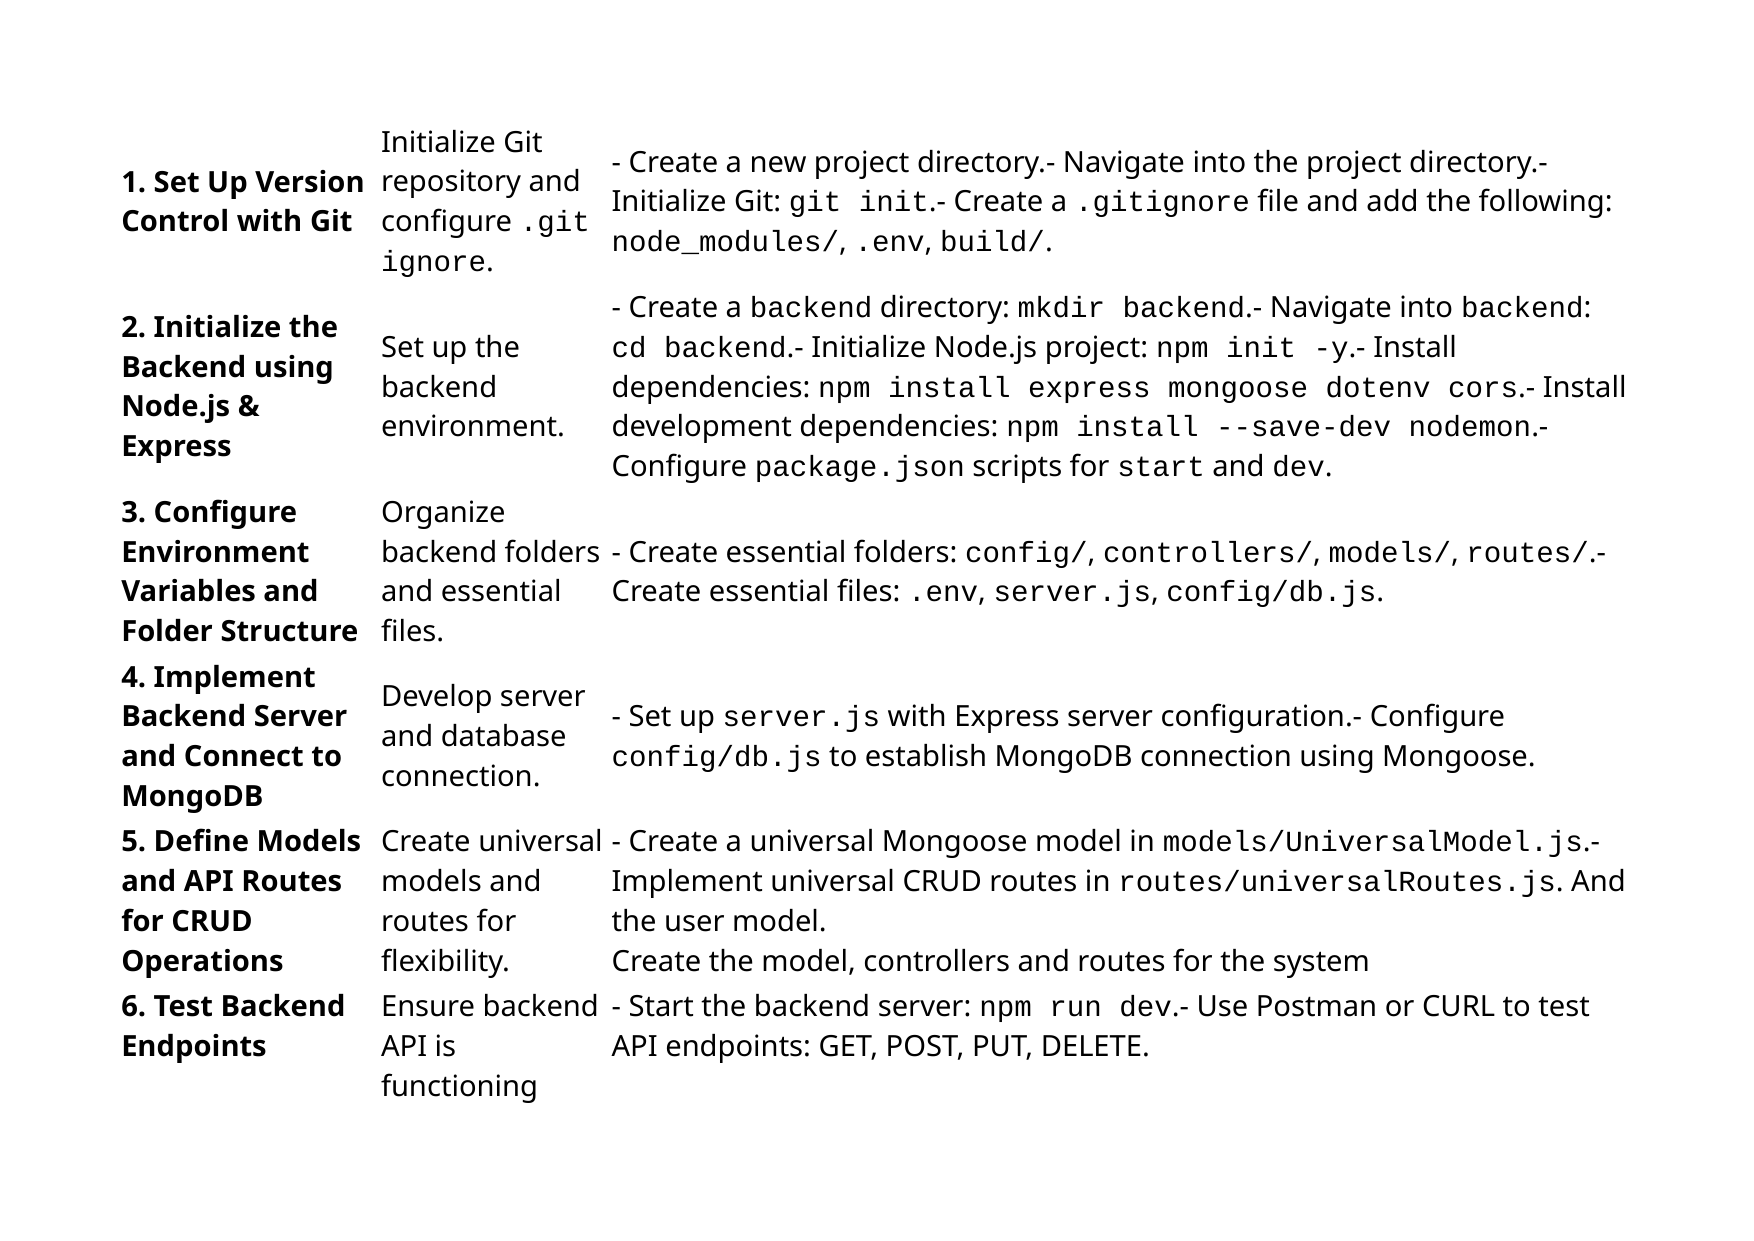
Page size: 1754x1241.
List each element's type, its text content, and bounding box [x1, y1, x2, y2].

table_cell - Set up server.js with Express server configuration.- Configure config/db.js to establish MongoDB connection using Mongoose. [609, 653, 1636, 818]
table_cell Develop server and database connection. [378, 653, 608, 818]
table_cell Create universal models and routes for flexibility. [378, 818, 608, 983]
table_cell 4. Implement Backend Server and Connect to MongoDB [118, 653, 378, 818]
table_cell - Create a backend directory: mkdir backend.- Navigate into backend: cd backend.- Initialize Node.js project: npm init -y.- Install dependencies: npm install express mongoose dotenv cors.- Install development dependencies: npm install --save-dev nodemon.- Configure package.json scripts for start and dev. [609, 283, 1636, 488]
table_cell 6. Test Backend Endpoints [118, 983, 378, 1107]
table_cell Organize backend folders and essential files. [378, 489, 608, 653]
table_cell 2. Initialize the Backend using Node.js & Express [118, 283, 378, 488]
table_cell Set up the backend environment. [378, 283, 608, 488]
table_cell Initialize Git repository and configure .gitignore. [378, 118, 608, 283]
table_cell Ensure backend API is functioning [378, 983, 608, 1107]
table_cell - Start the backend server: npm run dev.- Use Postman or CURL to test API endpoints: GET, POST, PUT, DELETE. [609, 983, 1636, 1107]
table_cell 3. Configure Environment Variables and Folder Structure [118, 489, 378, 653]
table_cell - Create a universal Mongoose model in models/UniversalModel.js.- Implement universal CRUD routes in routes/universalRoutes.js. And the user model. Create the model, controllers and routes for the system [609, 818, 1636, 983]
table_cell 1. Set Up Version Control with Git [118, 118, 378, 283]
table_cell 5. Define Models and API Routes for CRUD Operations [118, 818, 378, 983]
table_cell - Create essential folders: config/, controllers/, models/, routes/.- Create essential files: .env, server.js, config/db.js. [609, 489, 1636, 653]
table_cell - Create a new project directory.- Navigate into the project directory.- Initialize Git: git init.- Create a .gitignore file and add the following: node_modules/, .env, build/. [609, 118, 1636, 283]
